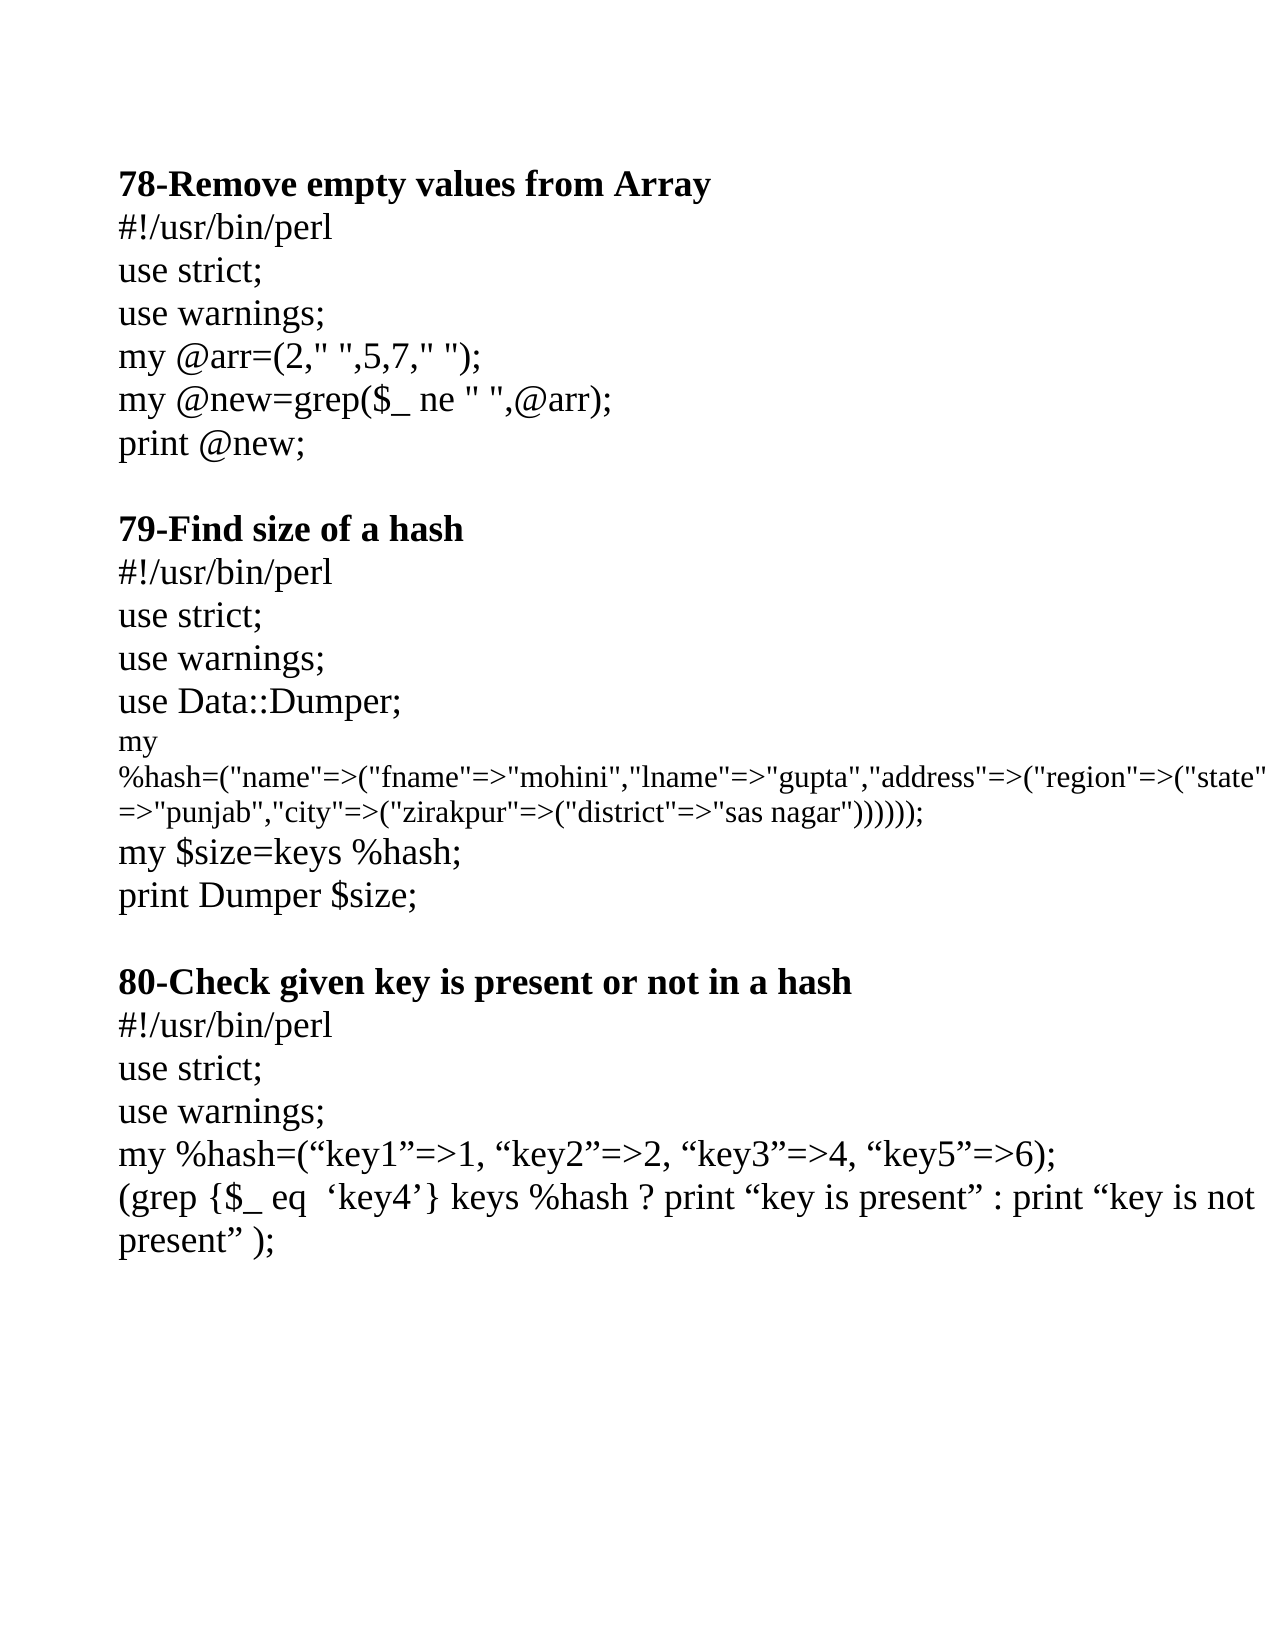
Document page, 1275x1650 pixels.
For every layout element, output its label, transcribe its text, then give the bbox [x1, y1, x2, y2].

text my @arr=(2," ",5,7," "); [118, 334, 1275, 377]
text #!/usr/bin/perl [118, 204, 1275, 247]
text 80-Check given key is present or not in a hash [118, 959, 1275, 1002]
text use warnings; [118, 636, 1275, 679]
text print Dumper $size; [118, 873, 1275, 916]
text (grep {$_ eq ‘key4’} keys %hash ? print “key is present” : print “key is not present” ); [118, 1175, 1275, 1261]
text #!/usr/bin/perl [118, 1002, 1275, 1045]
text print @new; [118, 420, 1275, 463]
text 79-Find size of a hash [118, 506, 1275, 549]
text my @new=grep($_ ne " ",@arr); [118, 377, 1275, 420]
text my $size=keys %hash; [118, 830, 1275, 873]
text 78-Remove empty values from Array [118, 161, 1275, 204]
text use warnings; [118, 1088, 1275, 1132]
text my %hash=("name"=>("fname"=>"mohini","lname"=>"gupta","address"=>("region"=>("state"=>"punjab","city"=>("zirakpur"=>("district"=>"sas nagar")))))); [118, 722, 1275, 830]
text #!/usr/bin/perl [118, 549, 1275, 592]
text use warnings; [118, 291, 1275, 334]
text use strict; [118, 592, 1275, 636]
text use strict; [118, 1045, 1275, 1088]
text my %hash=(“key1”=>1, “key2”=>2, “key3”=>4, “key5”=>6); [118, 1132, 1275, 1175]
text use Data::Dumper; [118, 679, 1275, 722]
text use strict; [118, 247, 1275, 291]
